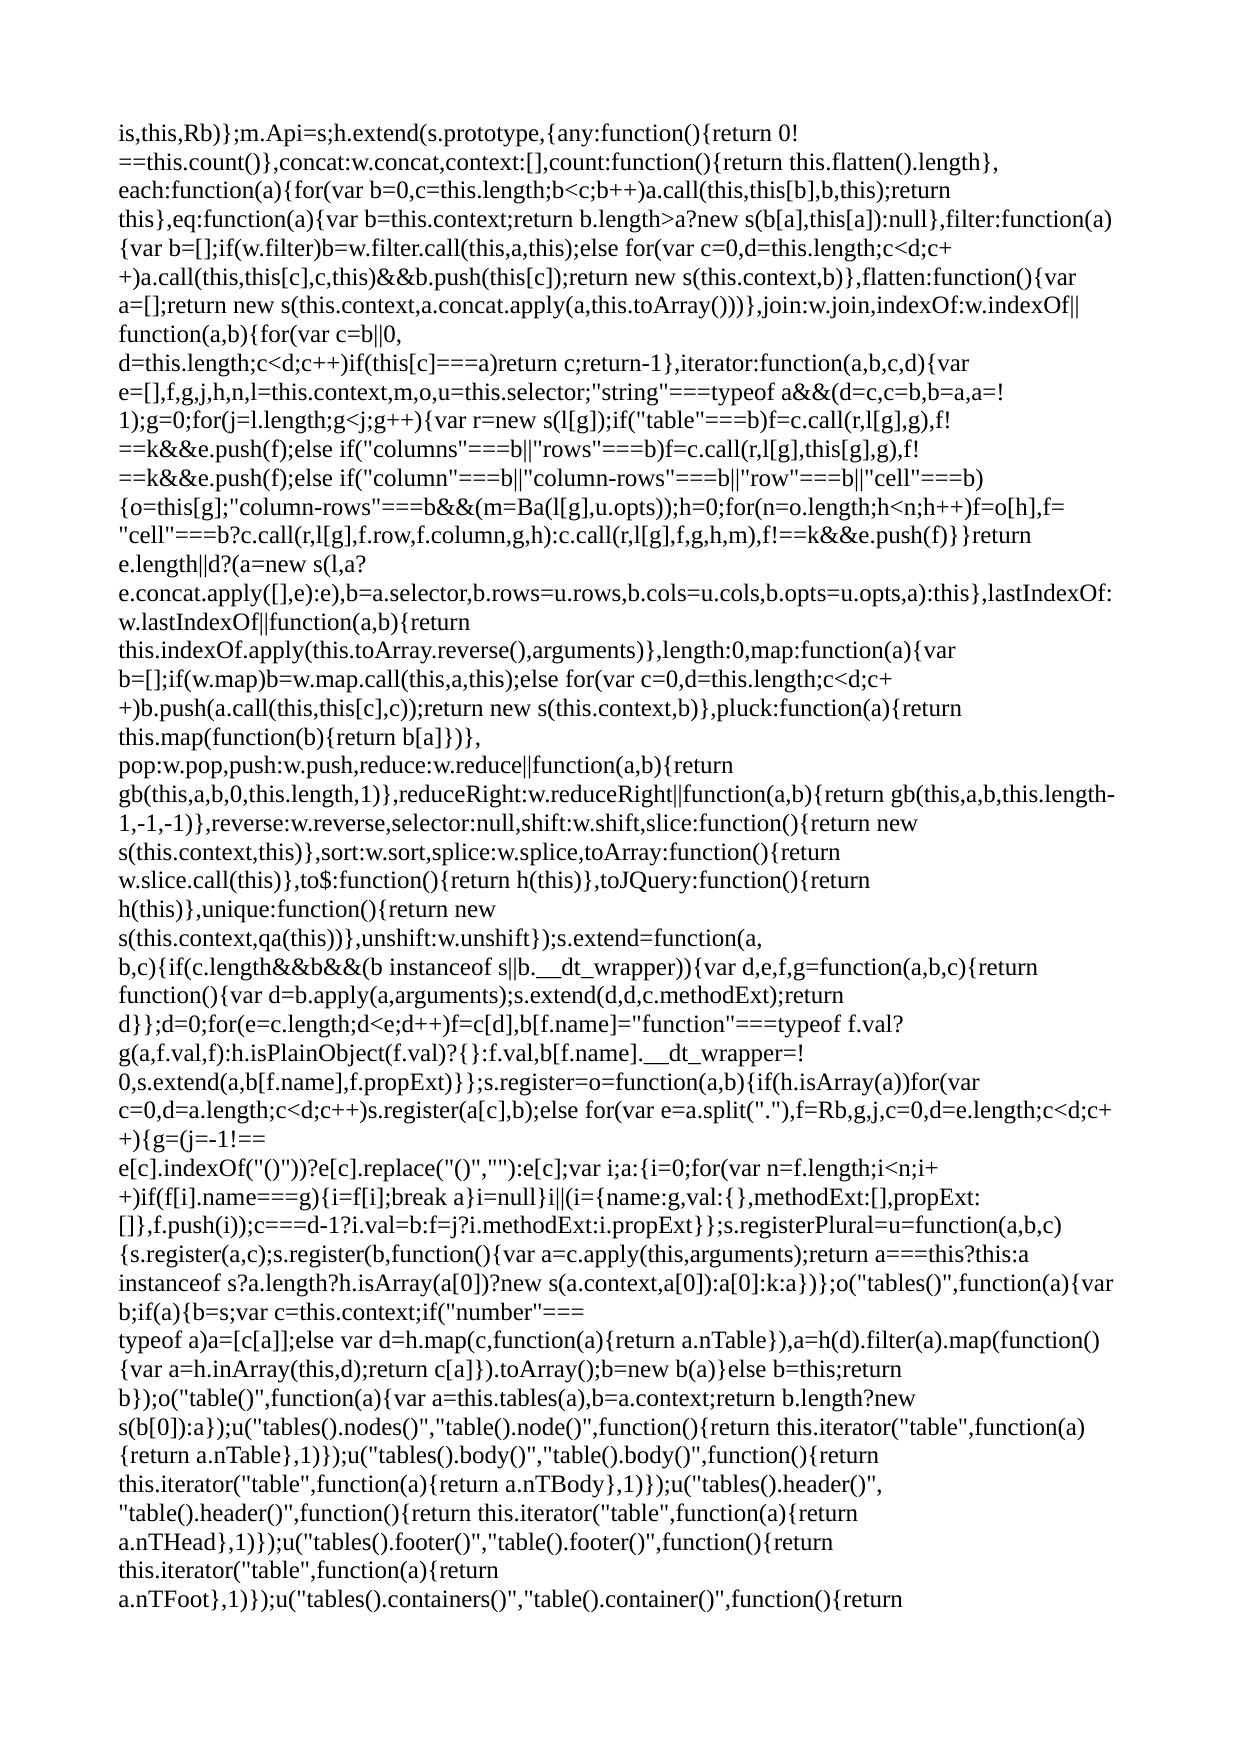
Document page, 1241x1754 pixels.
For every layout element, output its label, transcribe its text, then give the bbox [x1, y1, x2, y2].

text "cell"===b?c.call(r,l[g],f.row,f.column,g,h):c.call(r,l[g],f,g,h,m),f!==k&&e.push(f)}}return e.length||d?(a=new s(l,a?e.concat.apply([],e):e),b=a.selector,b.rows=u.rows,b.cols=u.cols,b.opts=u.opts,a):this},lastIndexOf:w.lastIndexOf||function(a,b){return this.indexOf.apply(this.toArray.reverse(),arguments)},length:0,map:function(a){var b=[];if(w.map)b=w.map.call(this,a,this);else for(var c=0,d=this.length;c<d;c++)b.push(a.call(this,this[c],c));return new s(this.context,b)},pluck:function(a){return this.map(function(b){return b[a]})}, [118, 521, 1122, 751]
text b,c){if(c.length&&b&&(b instanceof s||b.__dt_wrapper)){var d,e,f,g=function(a,b,c){return function(){var d=b.apply(a,arguments);s.extend(d,d,c.methodExt);return d}};d=0;for(e=c.length;d<e;d++)f=c[d],b[f.name]="function"===typeof f.val?g(a,f.val,f):h.isPlainObject(f.val)?{}:f.val,b[f.name].__dt_wrapper=!0,s.extend(a,b[f.name],f.propExt)}};s.register=o=function(a,b){if(h.isArray(a))for(var c=0,d=a.length;c<d;c++)s.register(a[c],b);else for(var e=a.split("."),f=Rb,g,j,c=0,d=e.length;c<d;c++){g=(j=-1!== [118, 952, 1122, 1153]
text "table().header()",function(){return this.iterator("table",function(a){return a.nTHead},1)});u("tables().footer()","table().footer()",function(){return this.iterator("table",function(a){return a.nTFoot},1)});u("tables().containers()","table().container()",function(){return [118, 1498, 1122, 1613]
text e[c].indexOf("()"))?e[c].replace("()",""):e[c];var i;a:{i=0;for(var n=f.length;i<n;i++)if(f[i].name===g){i=f[i];break a}i=null}i||(i={name:g,val:{},methodExt:[],propExt:[]},f.push(i));c===d-1?i.val=b:f=j?i.methodExt:i.propExt}};s.registerPlural=u=function(a,b,c){s.register(a,c);s.register(b,function(){var a=c.apply(this,arguments);return a===this?this:a instanceof s?a.length?h.isArray(a[0])?new s(a.context,a[0]):a[0]:k:a})};o("tables()",function(a){var b;if(a){b=s;var c=this.context;if("number"=== [118, 1153, 1122, 1326]
text d=this.length;c<d;c++)if(this[c]===a)return c;return-1},iterator:function(a,b,c,d){var e=[],f,g,j,h,n,l=this.context,m,o,u=this.selector;"string"===typeof a&&(d=c,c=b,b=a,a=!1);g=0;for(j=l.length;g<j;g++){var r=new s(l[g]);if("table"===b)f=c.call(r,l[g],g),f!==k&&e.push(f);else if("columns"===b||"rows"===b)f=c.call(r,l[g],this[g],g),f!==k&&e.push(f);else if("column"===b||"column-rows"===b||"row"===b||"cell"===b){o=this[g];"column-rows"===b&&(m=Ba(l[g],u.opts));h=0;for(n=o.length;h<n;h++)f=o[h],f= [118, 348, 1122, 521]
text each:function(a){for(var b=0,c=this.length;b<c;b++)a.call(this,this[b],b,this);return this},eq:function(a){var b=this.context;return b.length>a?new s(b[a],this[a]):null},filter:function(a){var b=[];if(w.filter)b=w.filter.call(this,a,this);else for(var c=0,d=this.length;c<d;c++)a.call(this,this[c],c,this)&&b.push(this[c]);return new s(this.context,b)},flatten:function(){var a=[];return new s(this.context,a.concat.apply(a,this.toArray()))},join:w.join,indexOf:w.indexOf||function(a,b){for(var c=b||0, [118, 176, 1122, 348]
text pop:w.pop,push:w.push,reduce:w.reduce||function(a,b){return gb(this,a,b,0,this.length,1)},reduceRight:w.reduceRight||function(a,b){return gb(this,a,b,this.length-1,-1,-1)},reverse:w.reverse,selector:null,shift:w.shift,slice:function(){return new s(this.context,this)},sort:w.sort,splice:w.splice,toArray:function(){return w.slice.call(this)},to$:function(){return h(this)},toJQuery:function(){return h(this)},unique:function(){return new s(this.context,qa(this))},unshift:w.unshift});s.extend=function(a, [118, 751, 1122, 952]
text is,this,Rb)};m.Api=s;h.extend(s.prototype,{any:function(){return 0!==this.count()},concat:w.concat,context:[],count:function(){return this.flatten().length}, [118, 118, 1122, 176]
text typeof a)a=[c[a]];else var d=h.map(c,function(a){return a.nTable}),a=h(d).filter(a).map(function(){var a=h.inArray(this,d);return c[a]}).toArray();b=new b(a)}else b=this;return b});o("table()",function(a){var a=this.tables(a),b=a.context;return b.length?new s(b[0]):a});u("tables().nodes()","table().node()",function(){return this.iterator("table",function(a){return a.nTable},1)});u("tables().body()","table().body()",function(){return this.iterator("table",function(a){return a.nTBody},1)});u("tables().header()", [118, 1326, 1122, 1498]
